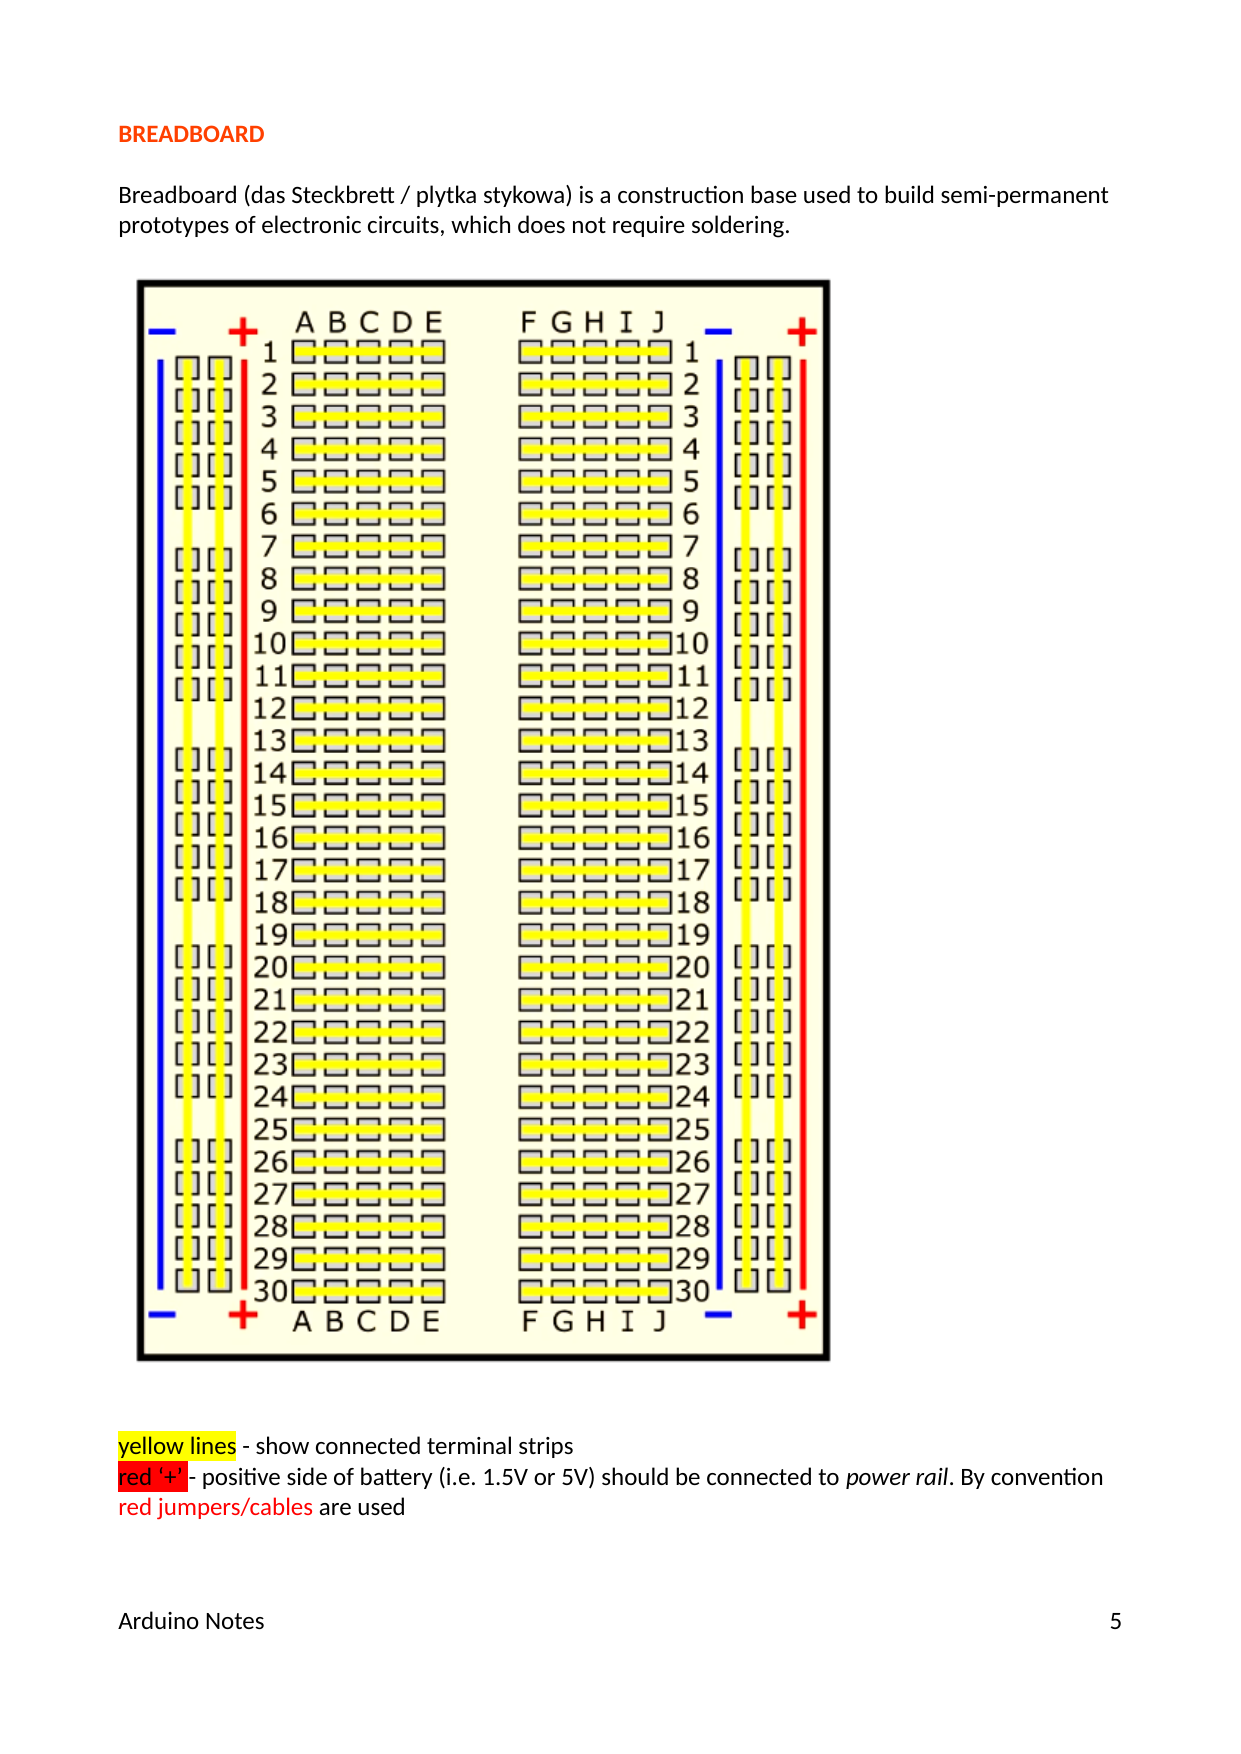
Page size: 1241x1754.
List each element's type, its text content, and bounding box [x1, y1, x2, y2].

text red ‘+’ - positive side of battery (i.e. 1.5V or 5V) should be connected to power rail. By convention red jumpers/cables are used [118, 1461, 1122, 1522]
text Breadboard (das Steckbrett / plytka stykowa) is a construction base used to build semi-permanent prototypes of electronic circuits, which does not require soldering. [118, 179, 1122, 240]
text yellow lines - show connected terminal strips [118, 1431, 1122, 1461]
text BREADBOARD [118, 118, 1122, 149]
picture [125, 270, 841, 1370]
